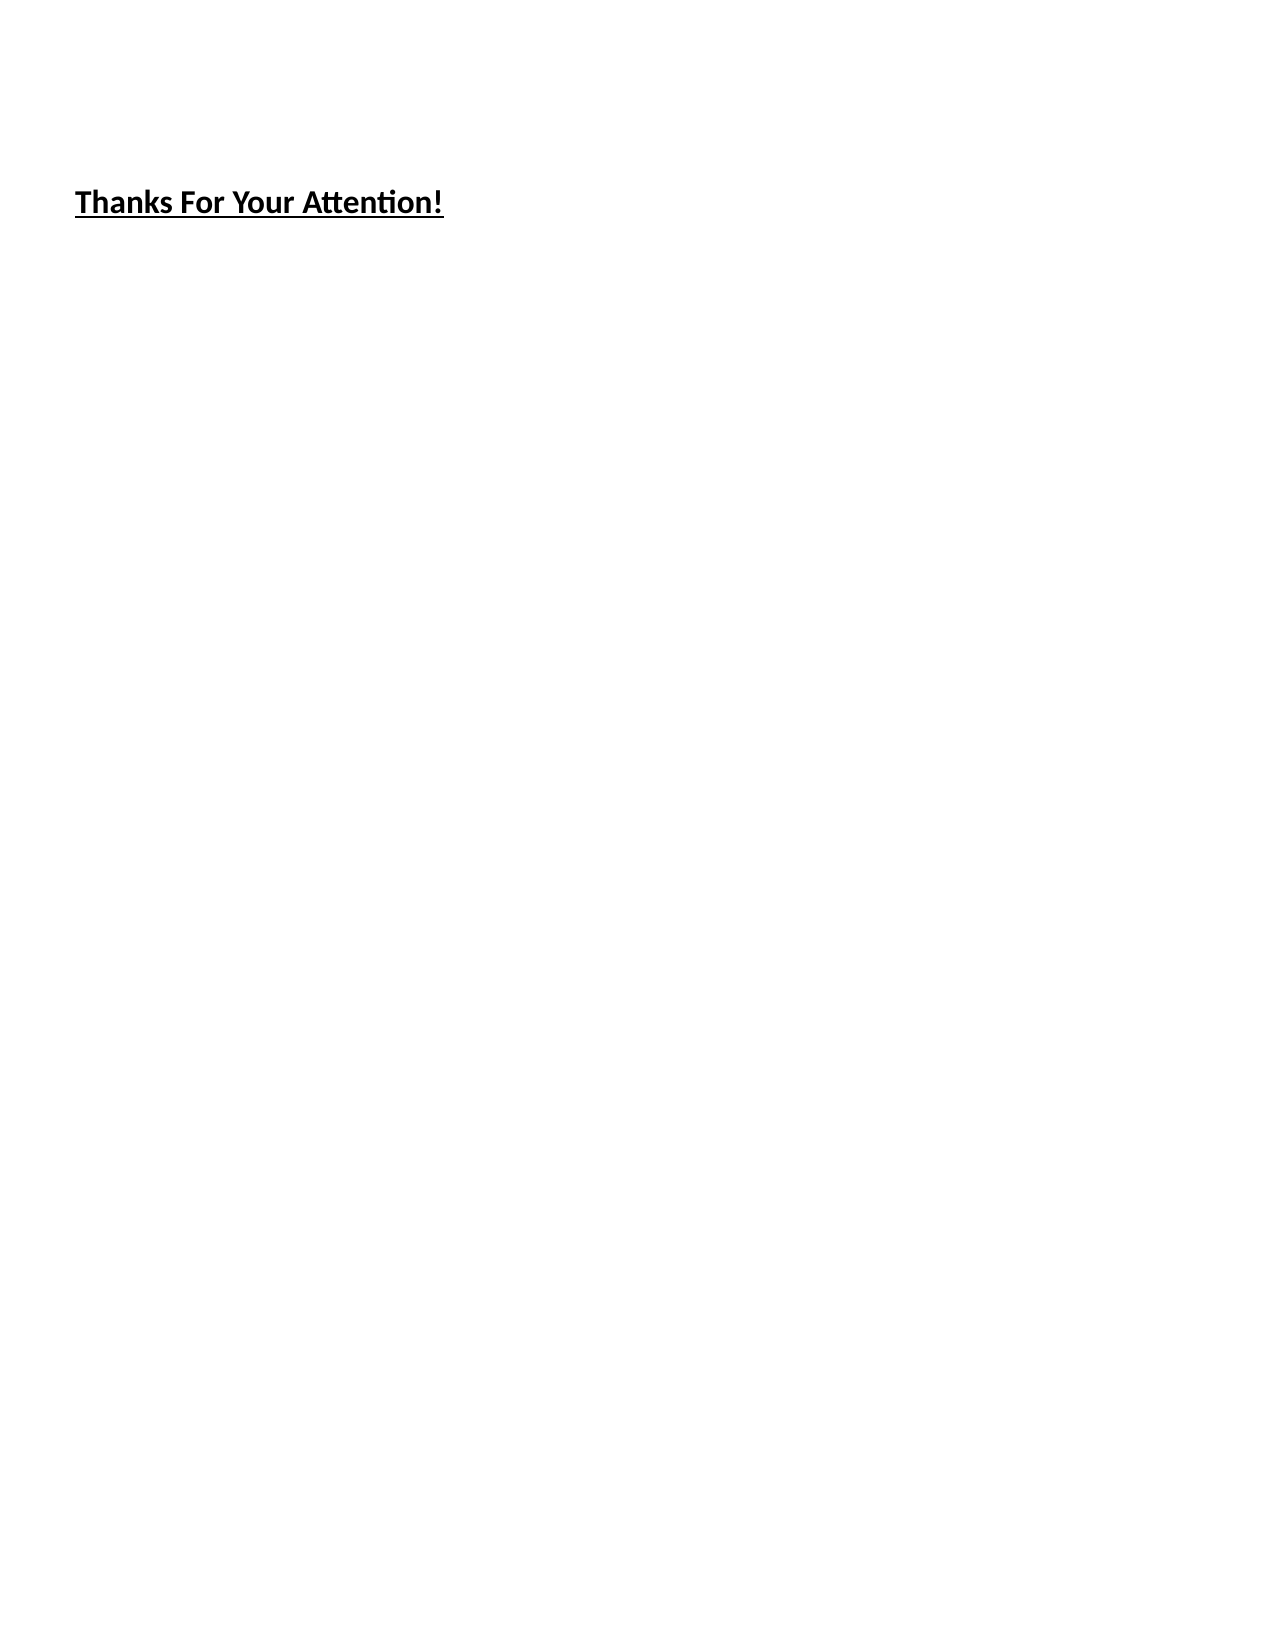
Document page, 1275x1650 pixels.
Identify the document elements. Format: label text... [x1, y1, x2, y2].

text Thanks For Your Attention! [75, 181, 1197, 222]
